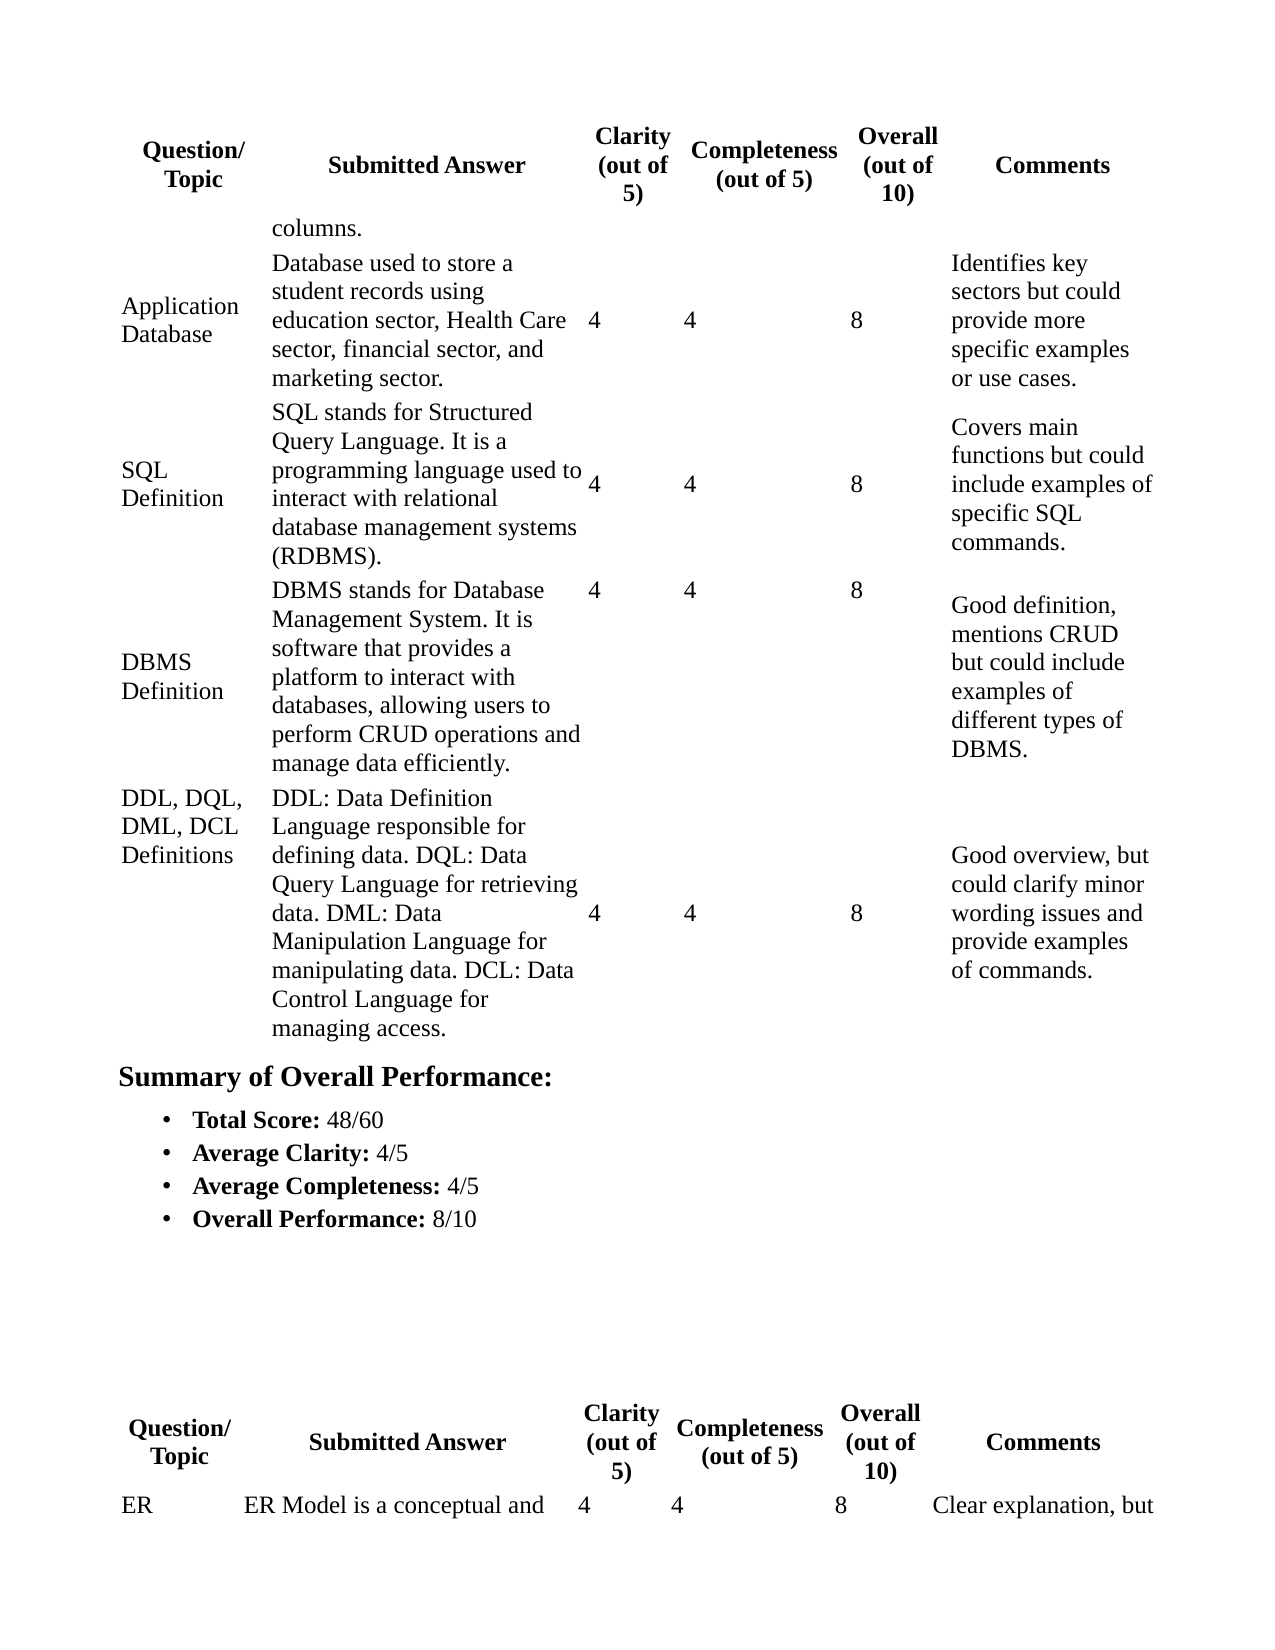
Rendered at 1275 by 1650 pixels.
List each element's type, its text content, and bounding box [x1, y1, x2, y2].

table_cell 4 [575, 1488, 668, 1522]
table_header Overall (out of 10) [832, 1395, 929, 1487]
table_cell 8 [848, 394, 948, 573]
table_cell 4 [585, 394, 681, 573]
table_header Question/Topic [118, 118, 269, 210]
table_header Completeness (out of 5) [668, 1395, 832, 1487]
table_cell 4 [585, 245, 681, 394]
table_header Comments [948, 118, 1157, 210]
table_cell 4 [668, 1488, 832, 1522]
table_cell [948, 210, 1157, 245]
table_cell SQL Definition [118, 394, 269, 573]
list Overall Performance: 8/10 [162, 1204, 1157, 1233]
table_header Submitted Answer [269, 118, 585, 210]
list Average Clarity: 4/5 [162, 1138, 1157, 1167]
table_cell Identifies key sectors but could provide more specific examples or use cases. [948, 245, 1157, 394]
table_cell 8 [848, 780, 948, 1044]
table_cell 8 [848, 573, 948, 780]
table_header Clarity (out of 5) [575, 1395, 668, 1487]
table_cell Clear explanation, but [929, 1488, 1157, 1522]
table_cell DBMS stands for Database Management System. It is software that provides a platform to interact with databases, allowing users to perform CRUD operations and manage data efficiently. [269, 573, 585, 780]
table_cell 4 [585, 780, 681, 1044]
table_cell SQL stands for Structured Query Language. It is a programming language used to interact with relational database management systems (RDBMS). [269, 394, 585, 573]
table_cell Covers main functions but could include examples of specific SQL commands. [948, 394, 1157, 573]
table_cell 4 [681, 573, 847, 780]
table_header Clarity (out of 5) [585, 118, 681, 210]
table_cell ER Model is a conceptual and [241, 1488, 575, 1522]
list Total Score: 48/60 [162, 1105, 1157, 1134]
table_header Overall (out of 10) [848, 118, 948, 210]
table_cell [118, 210, 269, 245]
table_cell [585, 210, 681, 245]
table_cell [681, 210, 847, 245]
table_cell DBMS Definition [118, 573, 269, 780]
table_cell DDL: Data Definition Language responsible for defining data. DQL: Data Query Language for retrieving data. DML: Data Manipulation Language for manipulating data. DCL: Data Control Language for managing access. [269, 780, 585, 1044]
table_header Completeness (out of 5) [681, 118, 847, 210]
table_header Comments [929, 1395, 1157, 1487]
table_cell Application Database [118, 245, 269, 394]
table_cell Good definition, mentions CRUD but could include examples of different types of DBMS. [948, 573, 1157, 780]
table_cell 4 [681, 245, 847, 394]
table_header Submitted Answer [241, 1395, 575, 1487]
table_header Question/Topic [118, 1395, 241, 1487]
table_cell 8 [832, 1488, 929, 1522]
table_cell 4 [585, 573, 681, 780]
table_cell Good overview, but could clarify minor wording issues and provide examples of commands. [948, 780, 1157, 1044]
table_cell ER [118, 1488, 241, 1522]
table_cell 4 [681, 780, 847, 1044]
subtitle Summary of Overall Performance: [118, 1059, 1157, 1092]
table_cell 4 [681, 394, 847, 573]
table_cell 8 [848, 245, 948, 394]
table_cell columns. [269, 210, 585, 245]
table_cell [848, 210, 948, 245]
list Average Completeness: 4/5 [162, 1171, 1157, 1200]
table_cell DDL, DQL, DML, DCL Definitions [118, 780, 269, 1044]
table_cell Database used to store a student records using education sector, Health Care sector, financial sector, and marketing sector. [269, 245, 585, 394]
